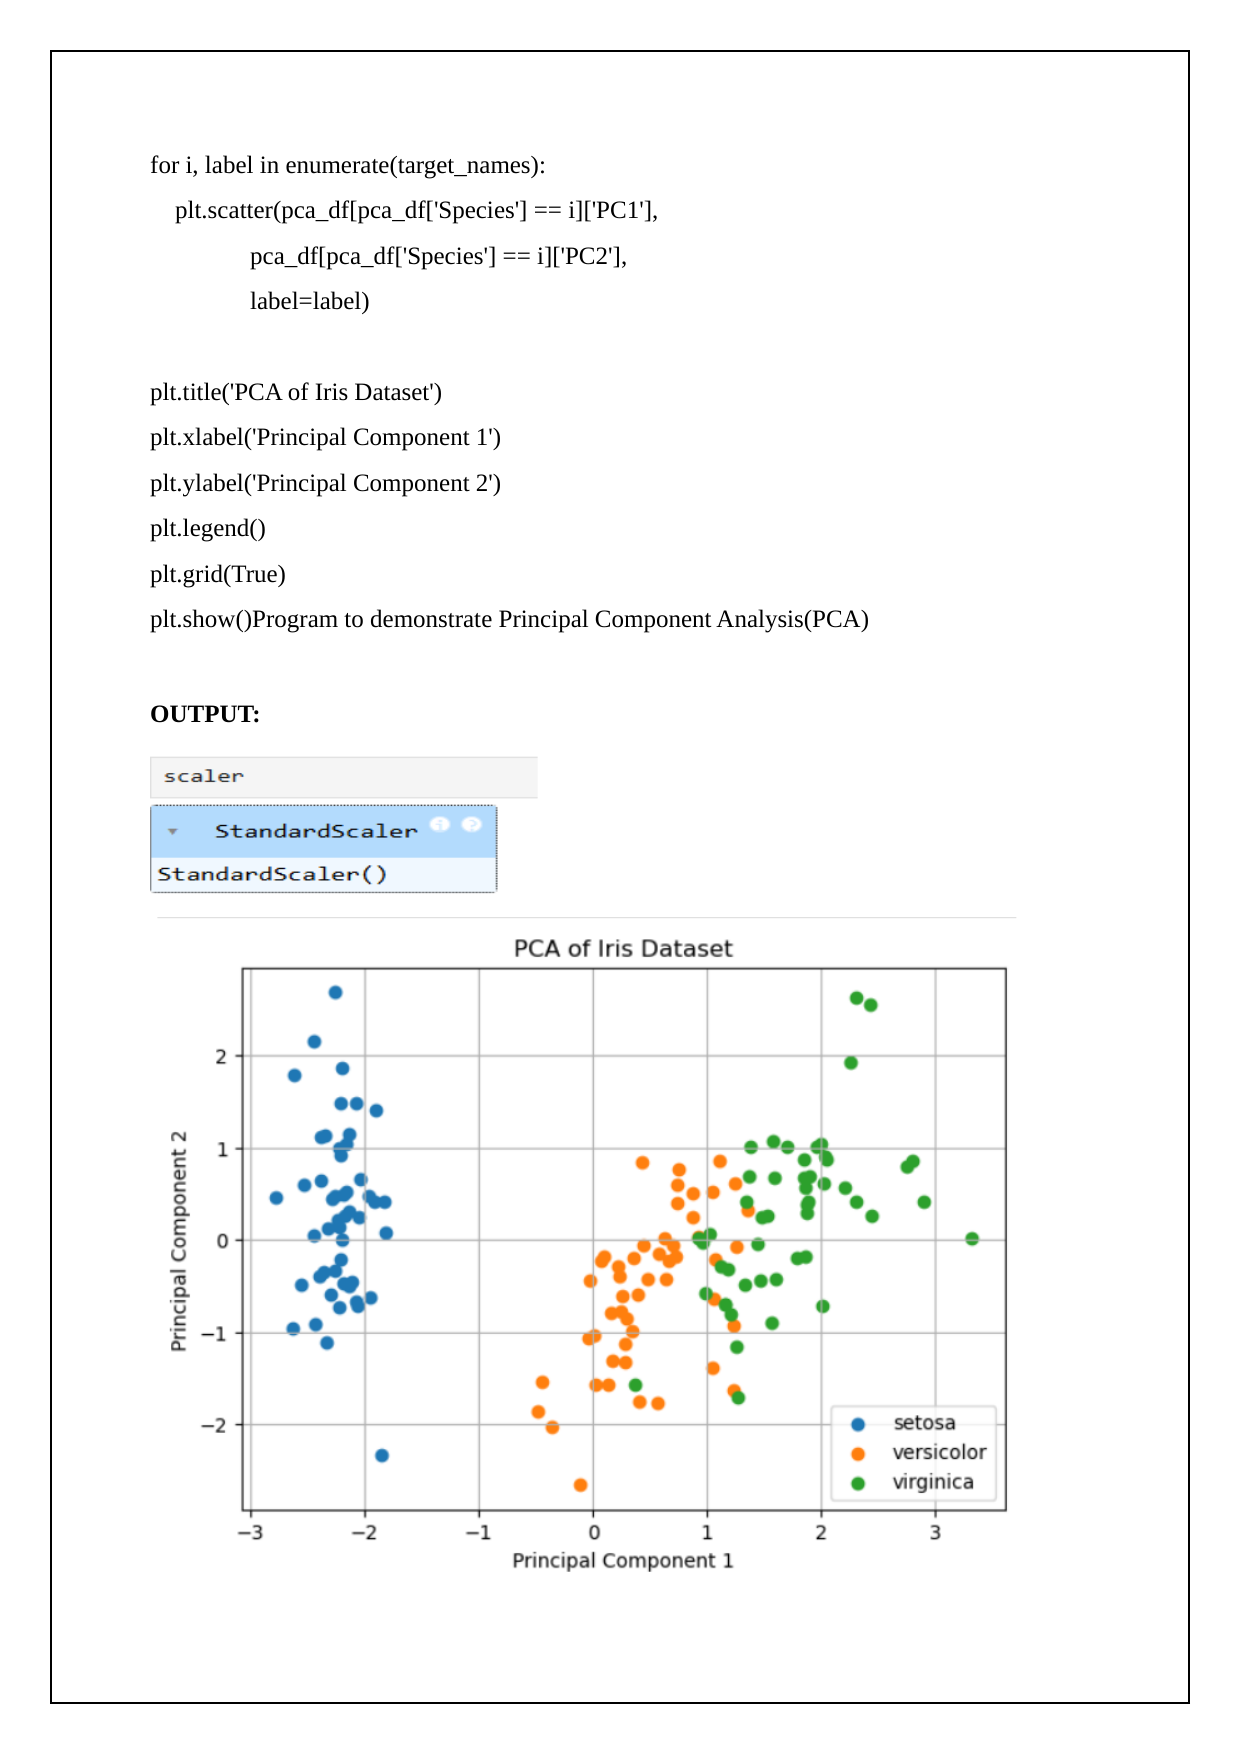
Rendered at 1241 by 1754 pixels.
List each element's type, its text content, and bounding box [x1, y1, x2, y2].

text label=label) [150, 286, 1090, 315]
picture [150, 748, 538, 897]
text for i, label in enumerate(target_names): [150, 150, 1090, 179]
text plt.scatter(pca_df[pca_df['Species'] == i]['PC1'], [150, 195, 1090, 224]
text plt.grid(True) [150, 559, 1090, 587]
text plt.title('PCA of Iris Dataset') [150, 377, 1090, 406]
text plt.legend() [150, 513, 1090, 542]
text OUTPUT: [150, 699, 1090, 728]
picture [150, 917, 1017, 1582]
text pca_df[pca_df['Species'] == i]['PC2'], [150, 241, 1090, 269]
text plt.xlabel('Principal Component 1') [150, 422, 1090, 451]
text plt.show()Program to demonstrate Principal Component Analysis(PCA) [150, 604, 1090, 633]
text plt.ylabel('Principal Component 2') [150, 468, 1090, 497]
